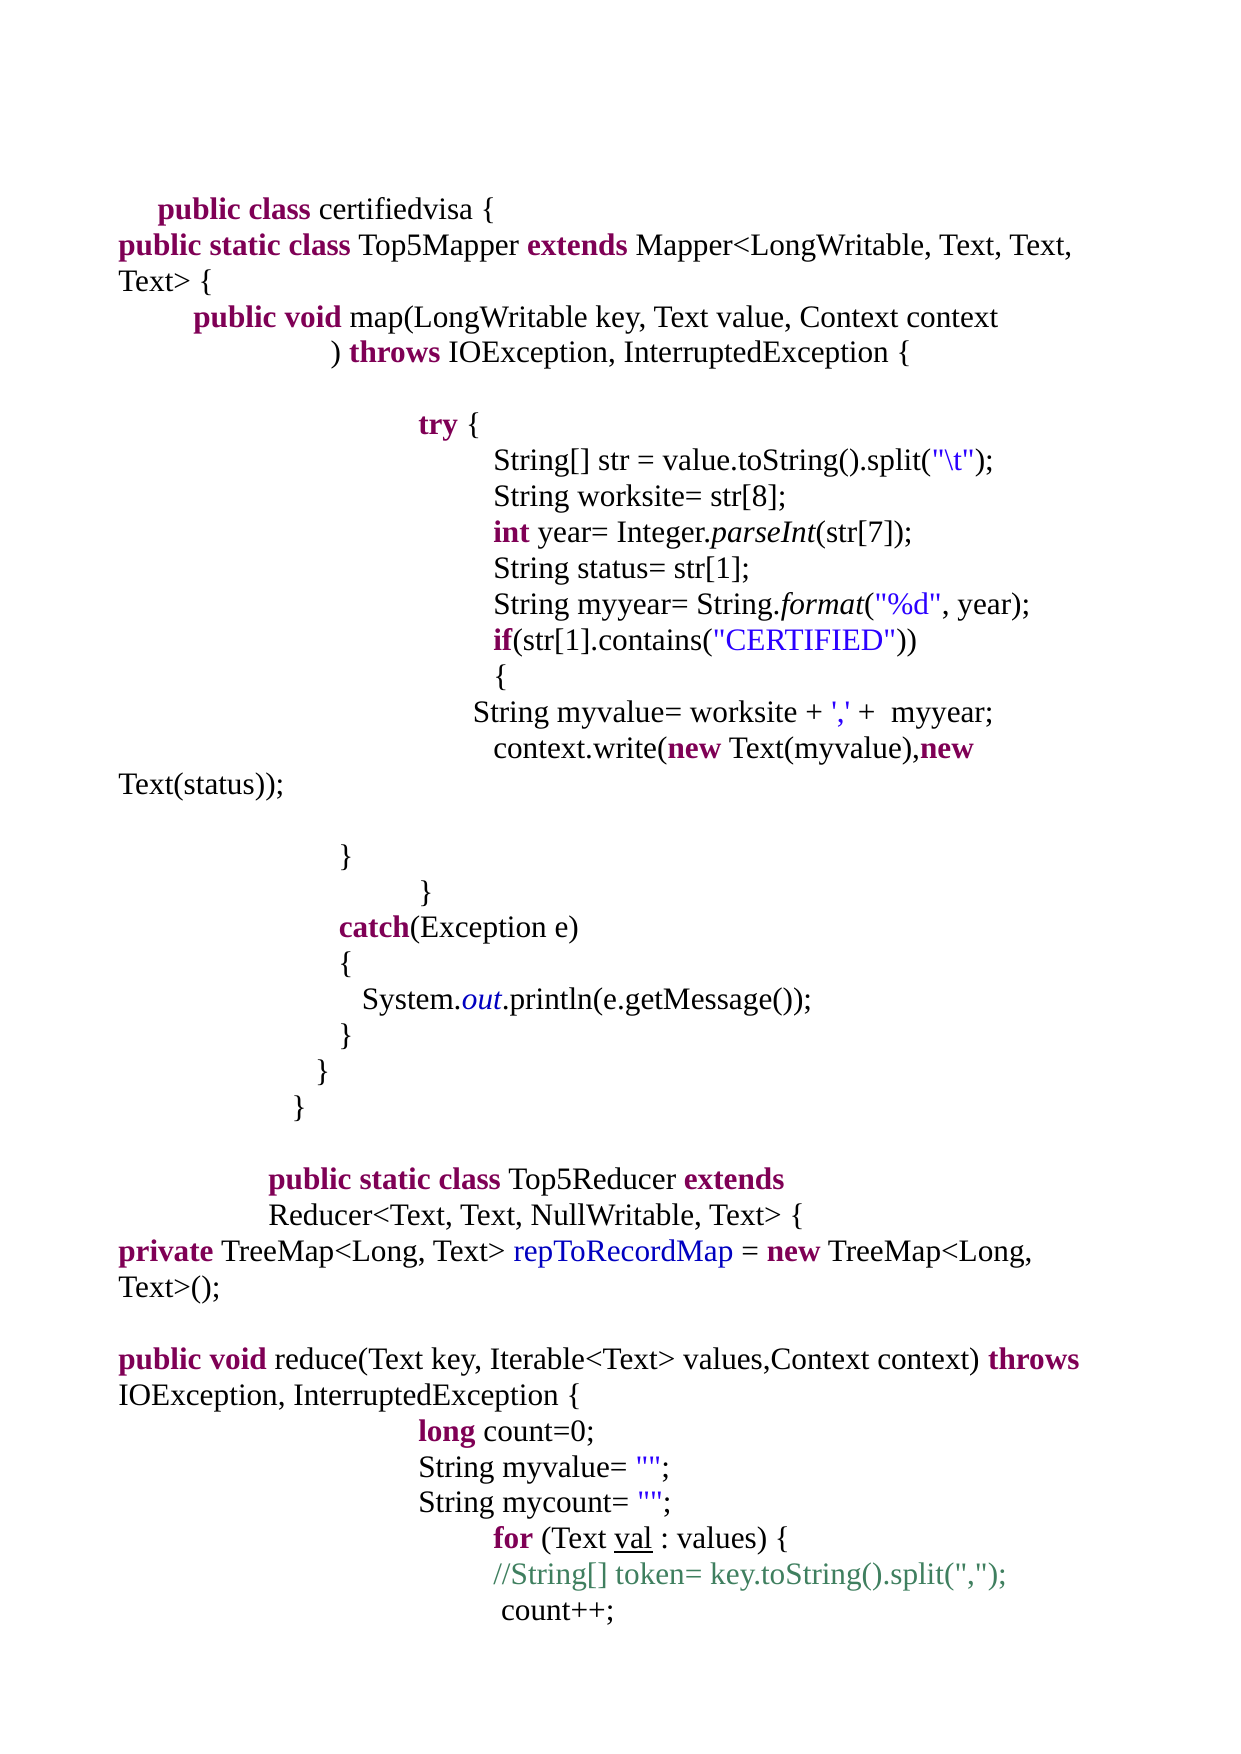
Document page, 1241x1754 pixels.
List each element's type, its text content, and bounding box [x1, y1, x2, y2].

text String myvalue= ""; [118, 1448, 1122, 1484]
text ) throws IOException, InterruptedException { [118, 334, 1122, 370]
text for (Text val : values) { [118, 1520, 1122, 1556]
text } [118, 1052, 1122, 1088]
text try { [118, 406, 1122, 442]
text } [118, 837, 1122, 873]
text } [118, 873, 1122, 909]
text public class certifiedvisa { [118, 190, 1122, 226]
text public static class Top5Mapper extends Mapper<LongWritable, Text, Text, Text> { [118, 226, 1122, 298]
text int year= Integer.parseInt(str[7]); [118, 513, 1122, 549]
text { [118, 945, 1122, 981]
text public void reduce(Text key, Iterable<Text> values,Context context) throws IOException, InterruptedException { [118, 1340, 1122, 1412]
text count++; [118, 1592, 1122, 1627]
text System.out.println(e.getMessage()); [118, 981, 1122, 1017]
text String worksite= str[8]; [118, 477, 1122, 513]
text String myyear= String.format("%d", year); [118, 585, 1122, 621]
text if(str[1].contains("CERTIFIED")) [118, 621, 1122, 657]
text public static class Top5Reducer extends [118, 1160, 1122, 1196]
text private TreeMap<Long, Text> repToRecordMap = new TreeMap<Long, Text>(); [118, 1232, 1122, 1304]
text String myvalue= worksite + ',' + myyear; [118, 693, 1122, 729]
text String status= str[1]; [118, 549, 1122, 585]
text public void map(LongWritable key, Text value, Context context [118, 298, 1122, 334]
text context.write(new Text(myvalue),new Text(status)); [118, 729, 1122, 801]
text String[] str = value.toString().split("\t"); [118, 442, 1122, 477]
text } [118, 1017, 1122, 1052]
text Reducer<Text, Text, NullWritable, Text> { [118, 1196, 1122, 1232]
text catch(Exception e) [118, 909, 1122, 945]
text String mycount= ""; [118, 1484, 1122, 1520]
text } [118, 1088, 1122, 1124]
text long count=0; [118, 1412, 1122, 1448]
text { [118, 657, 1122, 693]
text //String[] token= key.toString().split(","); [118, 1556, 1122, 1592]
